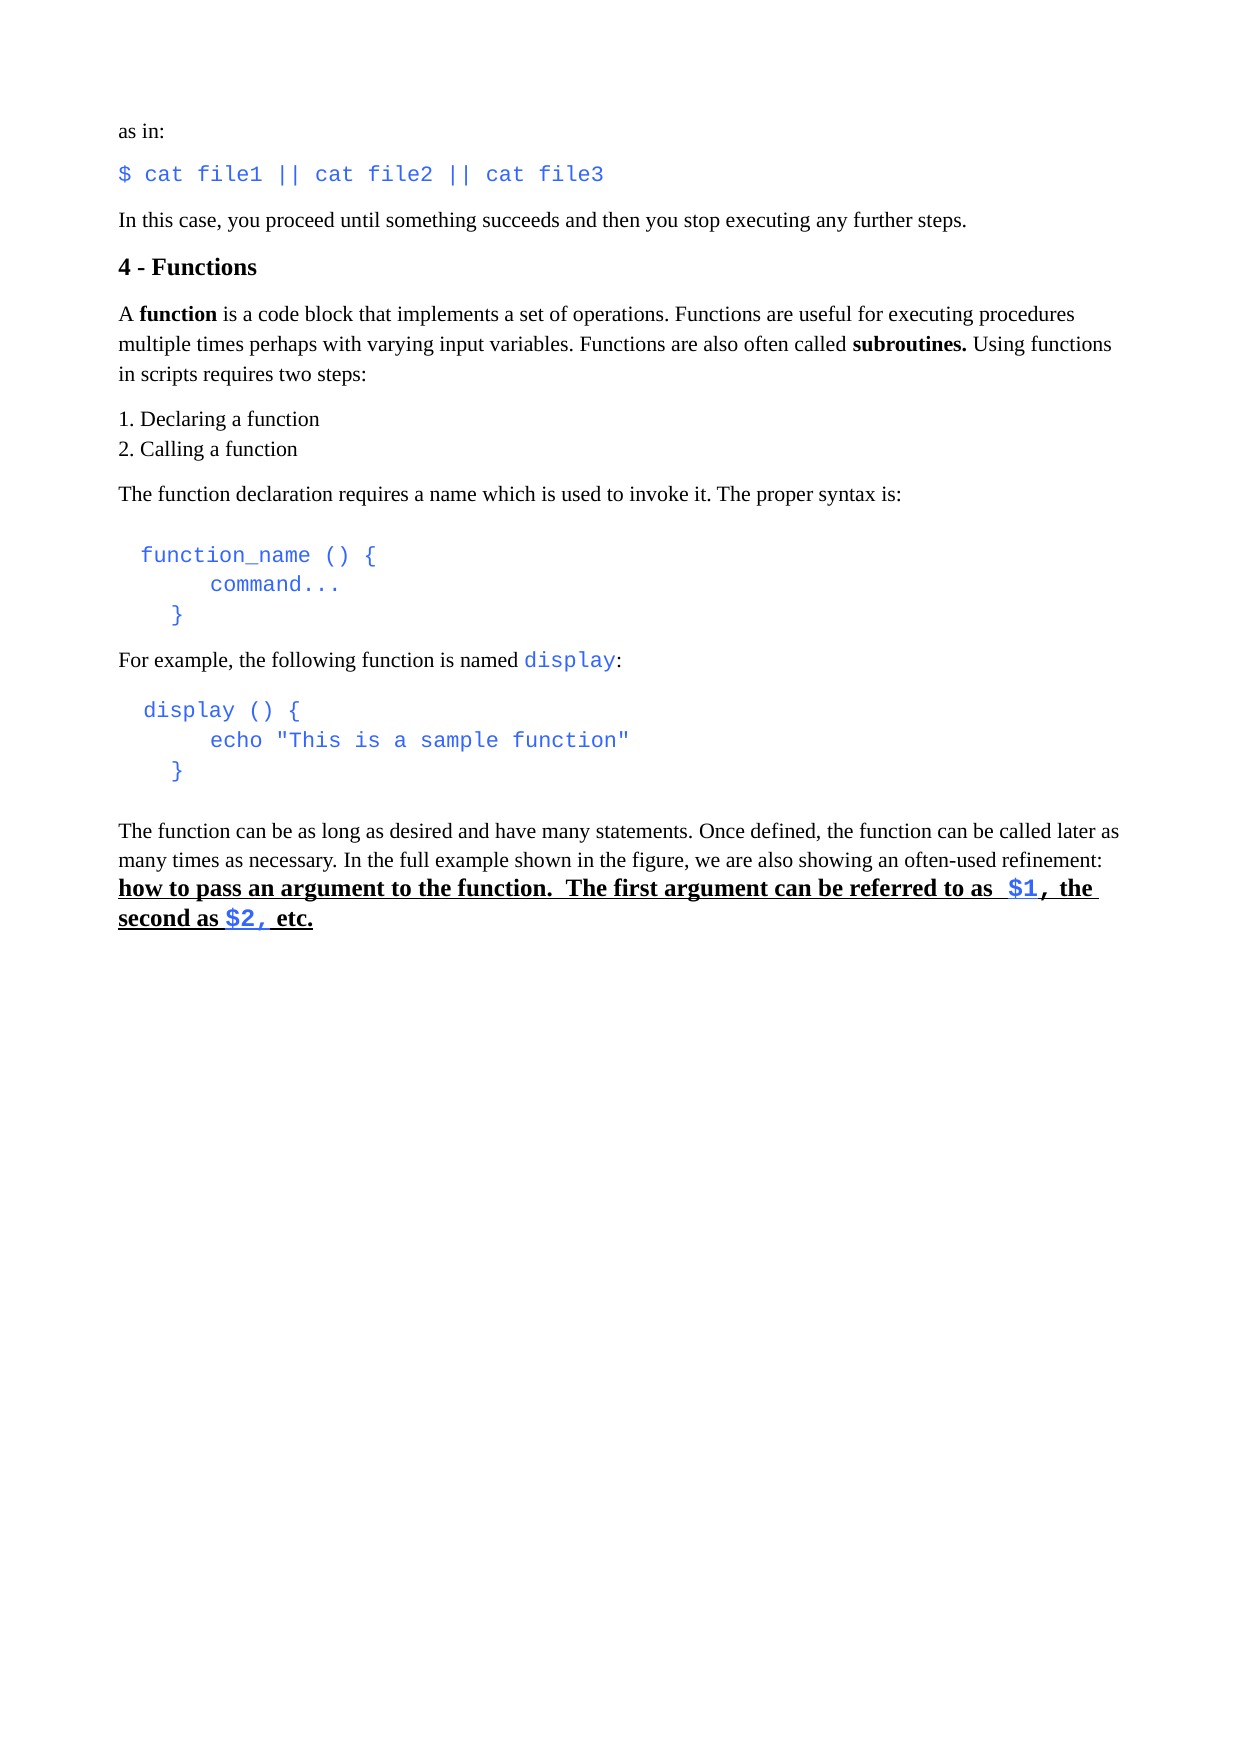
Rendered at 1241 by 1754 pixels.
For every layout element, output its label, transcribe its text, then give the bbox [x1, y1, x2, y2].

text A function is a code block that implements a set of operations. Functions are useful for executing procedures multiple times perhaps with varying input variables. Functions are also often called subroutines. Using functions in scripts requires two steps: [118, 301, 1122, 387]
text display () { echo "This is a sample function" } The function can be as long as desired and have many statements. Once defined, the function can be called later as many times as necessary. In the full example shown in the figure, we are also showing an often-used refinement: how to pass an argument to the function. The first argument can be referred to as $1, the second as $2, etc. [118, 694, 1122, 934]
text 4 - Functions [118, 252, 1122, 281]
text as in: [118, 118, 1122, 143]
text $ cat file1 || cat file2 || cat file3 [118, 163, 1122, 188]
text The function declaration requires a name which is used to invoke it. The proper syntax is: function_name () { command... } [118, 481, 1122, 628]
text For example, the following function is named display: [118, 647, 1122, 674]
text In this case, you proceed until something succeeds and then you stop executing any further steps. [118, 207, 1122, 232]
text 1. Declaring a function 2. Calling a function [118, 406, 1122, 462]
